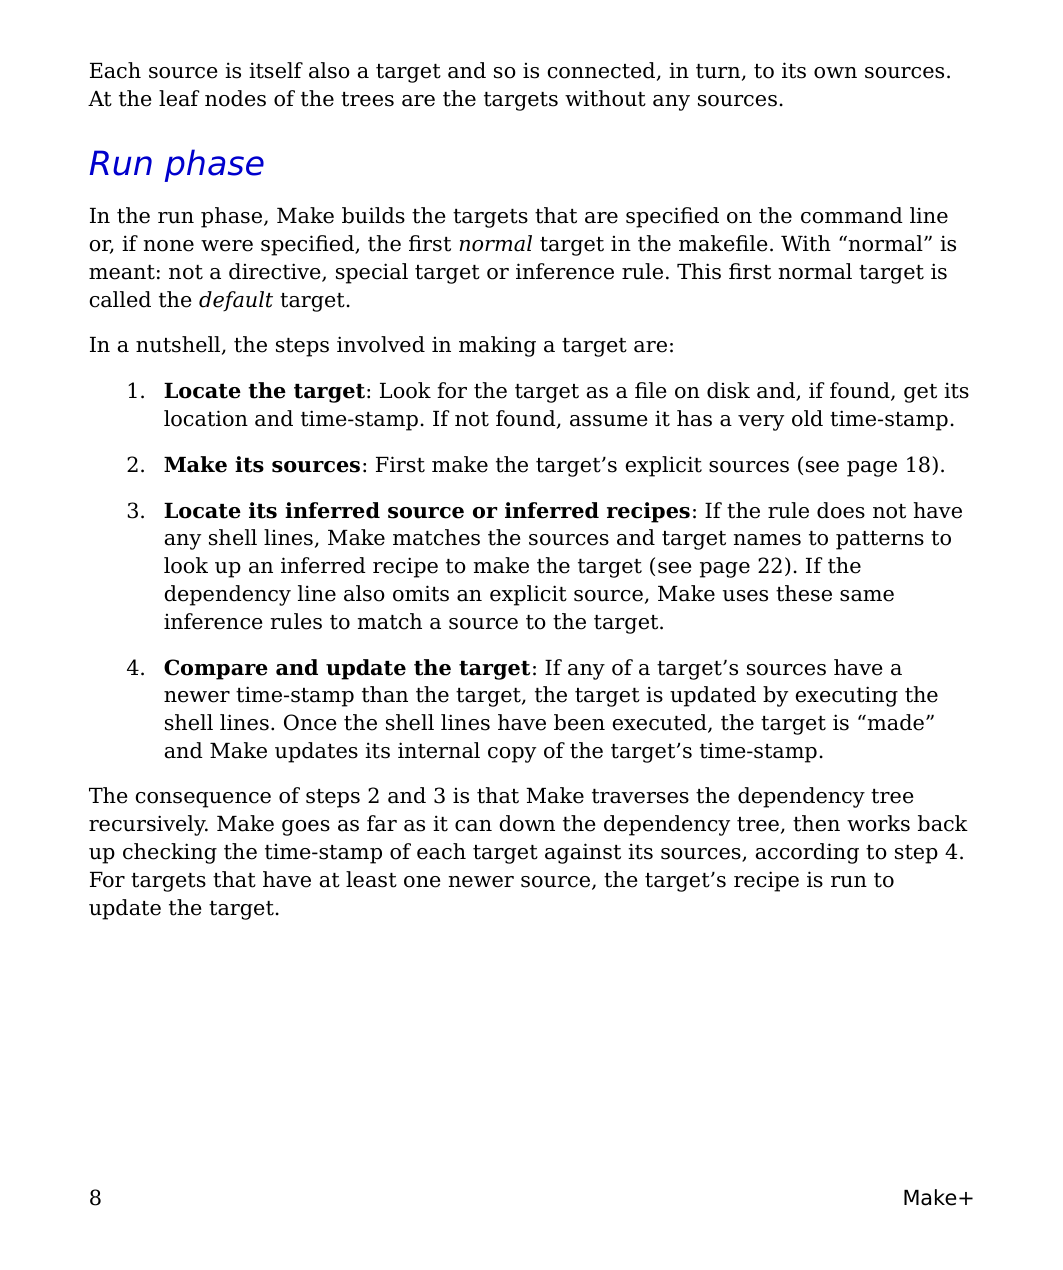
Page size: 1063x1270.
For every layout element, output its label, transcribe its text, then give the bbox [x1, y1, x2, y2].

text In a nutshell, the steps involved in making a target are: [88, 333, 974, 358]
text The consequence of steps 2 and 3 is that Make traverses the dependency tree recursively. Make goes as far as it can down the dependency tree, then works back up checking the time-stamp of each target against its sources, according to step 4. For targets that have at least one newer source, the target’s recipe is run to update the target. [88, 784, 974, 920]
text In the run phase, Make builds the targets that are specified on the command line or, if none were specified, the first normal target in the makefile. With “normal” is meant: not a directive, special target or inference rule. This first normal target is called the default target. [88, 204, 974, 312]
list Locate the target: Look for the target as a file on disk and, if found, get its location and time-stamp. If not found, assume it has a very old time-stamp. [126, 379, 974, 431]
list Locate its inferred source or inferred recipes: If the rule does not have any shell lines, Make matches the sources and target names to patterns to look up an inferred recipe to make the target (see page 20). If the dependency line also omits an explicit source, Make uses these same inference rules to match a source to the target. [126, 498, 974, 634]
list Compare and update the target: If any of a target’s sources have a newer time-stamp than the target, the target is updated by executing the shell lines. Once the shell lines have been executed, the target is “made” and Make updates its internal copy of the target’s time-stamp. [126, 655, 974, 763]
text Each source is itself also a target and so is connected, in turn, to its own sources. At the leaf nodes of the trees are the targets without any sources. [88, 59, 974, 111]
list Make its sources: First make the target’s explicit sources (see page 17). [126, 453, 974, 477]
subtitle Run phase [88, 144, 974, 183]
